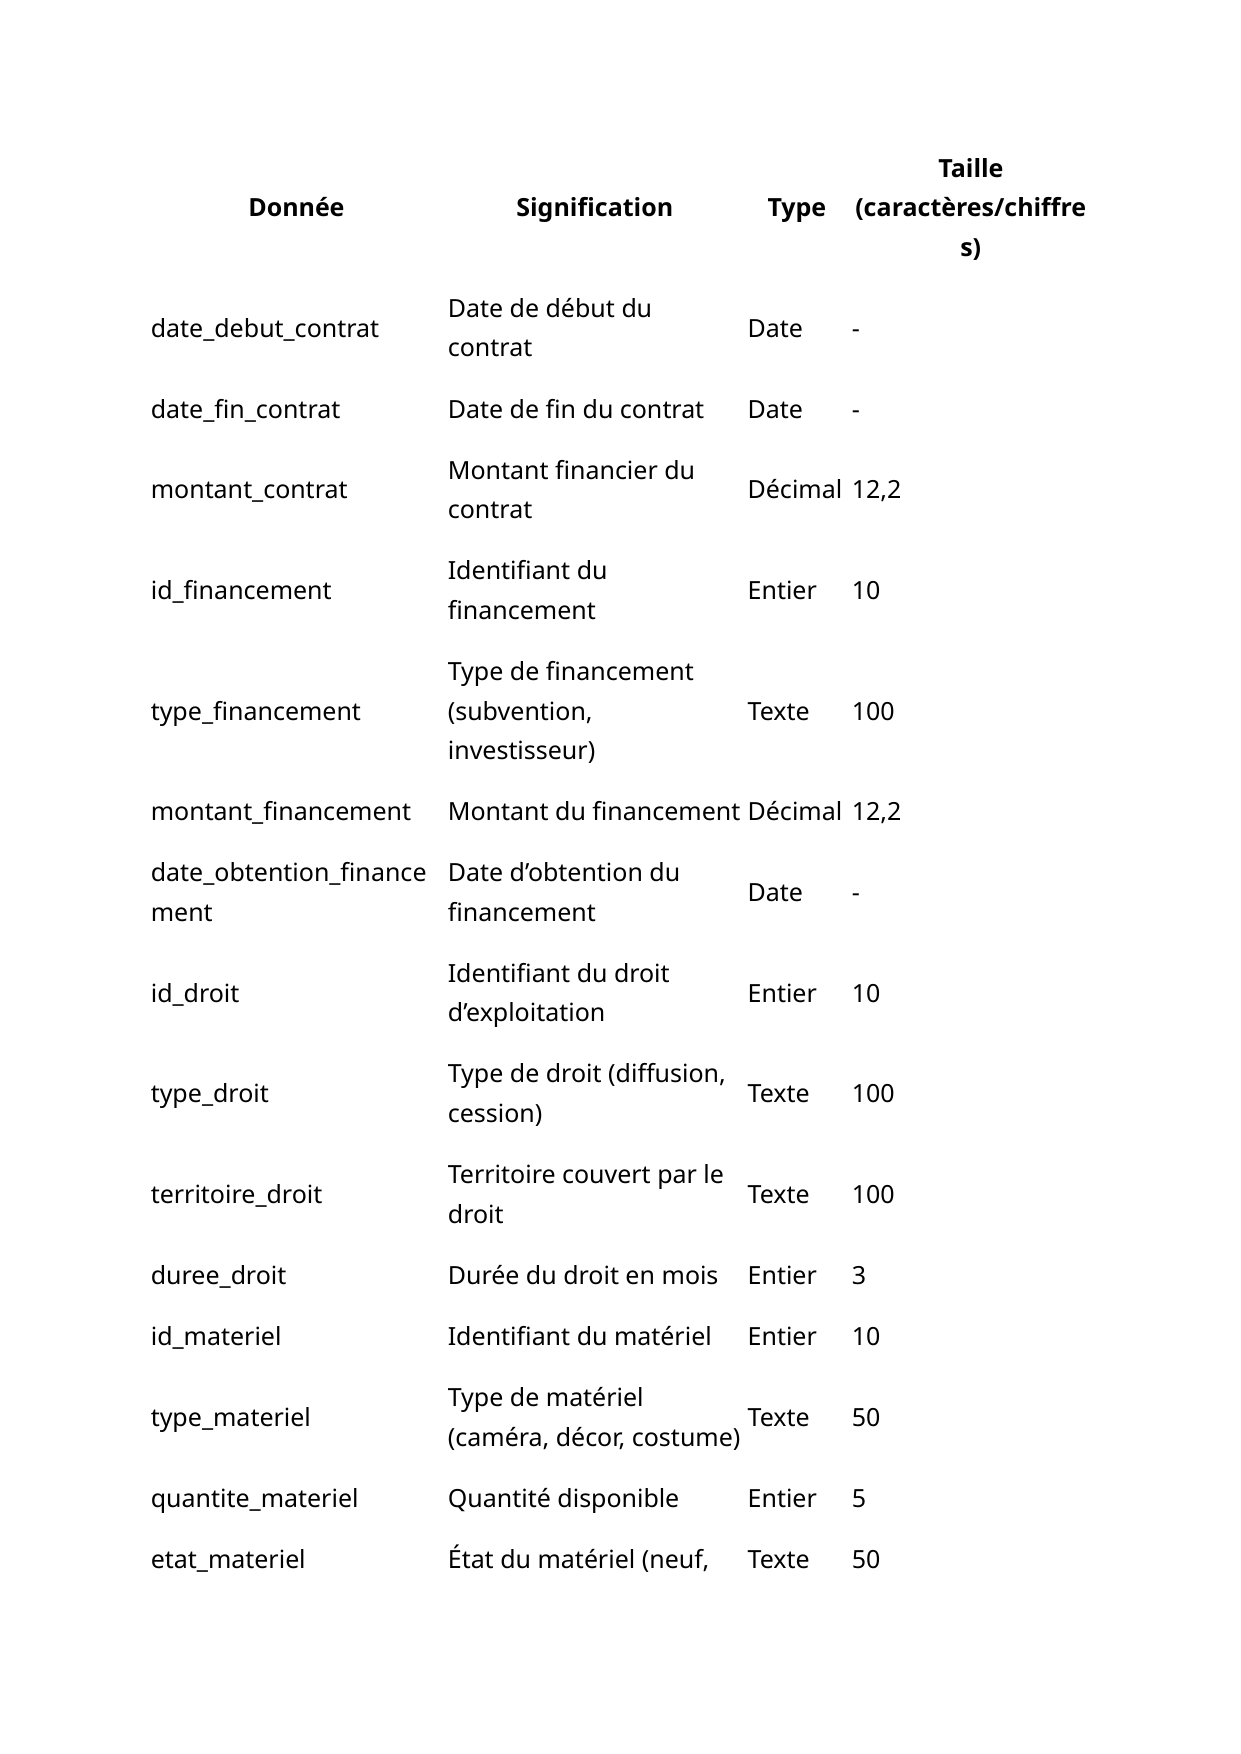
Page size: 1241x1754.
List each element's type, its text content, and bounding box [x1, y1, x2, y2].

table_cell Date [745, 288, 849, 388]
table_cell date_fin_contrat [148, 388, 445, 449]
table_cell 12,2 [849, 450, 1093, 550]
table_cell Quantité disponible [445, 1478, 744, 1538]
table_cell 10 [849, 1316, 1093, 1377]
table_cell type_droit [148, 1053, 445, 1154]
table_cell Identifiant du droit d’exploitation [445, 953, 744, 1053]
table_cell Territoire couvert par le droit [445, 1154, 744, 1254]
table_cell id_financement [148, 550, 445, 651]
table_cell 100 [849, 1053, 1093, 1154]
table_cell Montant du financement [445, 791, 744, 852]
table_cell id_materiel [148, 1316, 445, 1377]
table_cell 5 [849, 1478, 1093, 1538]
table_cell date_debut_contrat [148, 288, 445, 388]
table_header Type [745, 148, 849, 288]
table_cell Entier [745, 550, 849, 651]
table_cell Date [745, 388, 849, 449]
table_cell Date [745, 852, 849, 953]
table_cell 12,2 [849, 791, 1093, 852]
table_cell 50 [849, 1539, 1093, 1600]
table_cell Texte [745, 651, 849, 791]
table_cell Durée du droit en mois [445, 1255, 744, 1316]
table_cell Montant financier du contrat [445, 450, 744, 550]
table_cell Texte [745, 1053, 849, 1154]
table_cell 10 [849, 953, 1093, 1053]
table_cell Identifiant du matériel [445, 1316, 744, 1377]
table_header Donnée [148, 148, 445, 288]
table_cell Entier [745, 1316, 849, 1377]
table_cell 10 [849, 550, 1093, 651]
table_cell Décimal [745, 450, 849, 550]
table_cell Type de financement (subvention, investisseur) [445, 651, 744, 791]
table_cell Identifiant du financement [445, 550, 744, 651]
table_cell Décimal [745, 791, 849, 852]
table_cell duree_droit [148, 1255, 445, 1316]
table_cell - [849, 288, 1093, 388]
table_cell Date de fin du contrat [445, 388, 744, 449]
table_cell Texte [745, 1154, 849, 1254]
table_cell id_droit [148, 953, 445, 1053]
table_cell territoire_droit [148, 1154, 445, 1254]
table_cell État du matériel (neuf, [445, 1539, 744, 1600]
table_cell Date de début du contrat [445, 288, 744, 388]
table_cell type_financement [148, 651, 445, 791]
table_cell Type de matériel (caméra, décor, costume) [445, 1377, 744, 1477]
table_cell Entier [745, 953, 849, 1053]
table_cell 3 [849, 1255, 1093, 1316]
table_cell quantite_materiel [148, 1478, 445, 1538]
table_cell montant_contrat [148, 450, 445, 550]
table_cell Type de droit (diffusion, cession) [445, 1053, 744, 1154]
table_cell Entier [745, 1478, 849, 1538]
table_cell Date d’obtention du financement [445, 852, 744, 953]
table_cell Entier [745, 1255, 849, 1316]
table_cell 100 [849, 1154, 1093, 1254]
table_cell - [849, 388, 1093, 449]
table_cell - [849, 852, 1093, 953]
table_cell type_materiel [148, 1377, 445, 1477]
table_header Taille (caractères/chiffres) [849, 148, 1093, 288]
table_cell montant_financement [148, 791, 445, 852]
table_cell 100 [849, 651, 1093, 791]
table_cell Texte [745, 1377, 849, 1477]
table_cell Texte [745, 1539, 849, 1600]
table_cell 50 [849, 1377, 1093, 1477]
table_header Signification [445, 148, 744, 288]
table_cell date_obtention_financement [148, 852, 445, 953]
table_cell etat_materiel [148, 1539, 445, 1600]
